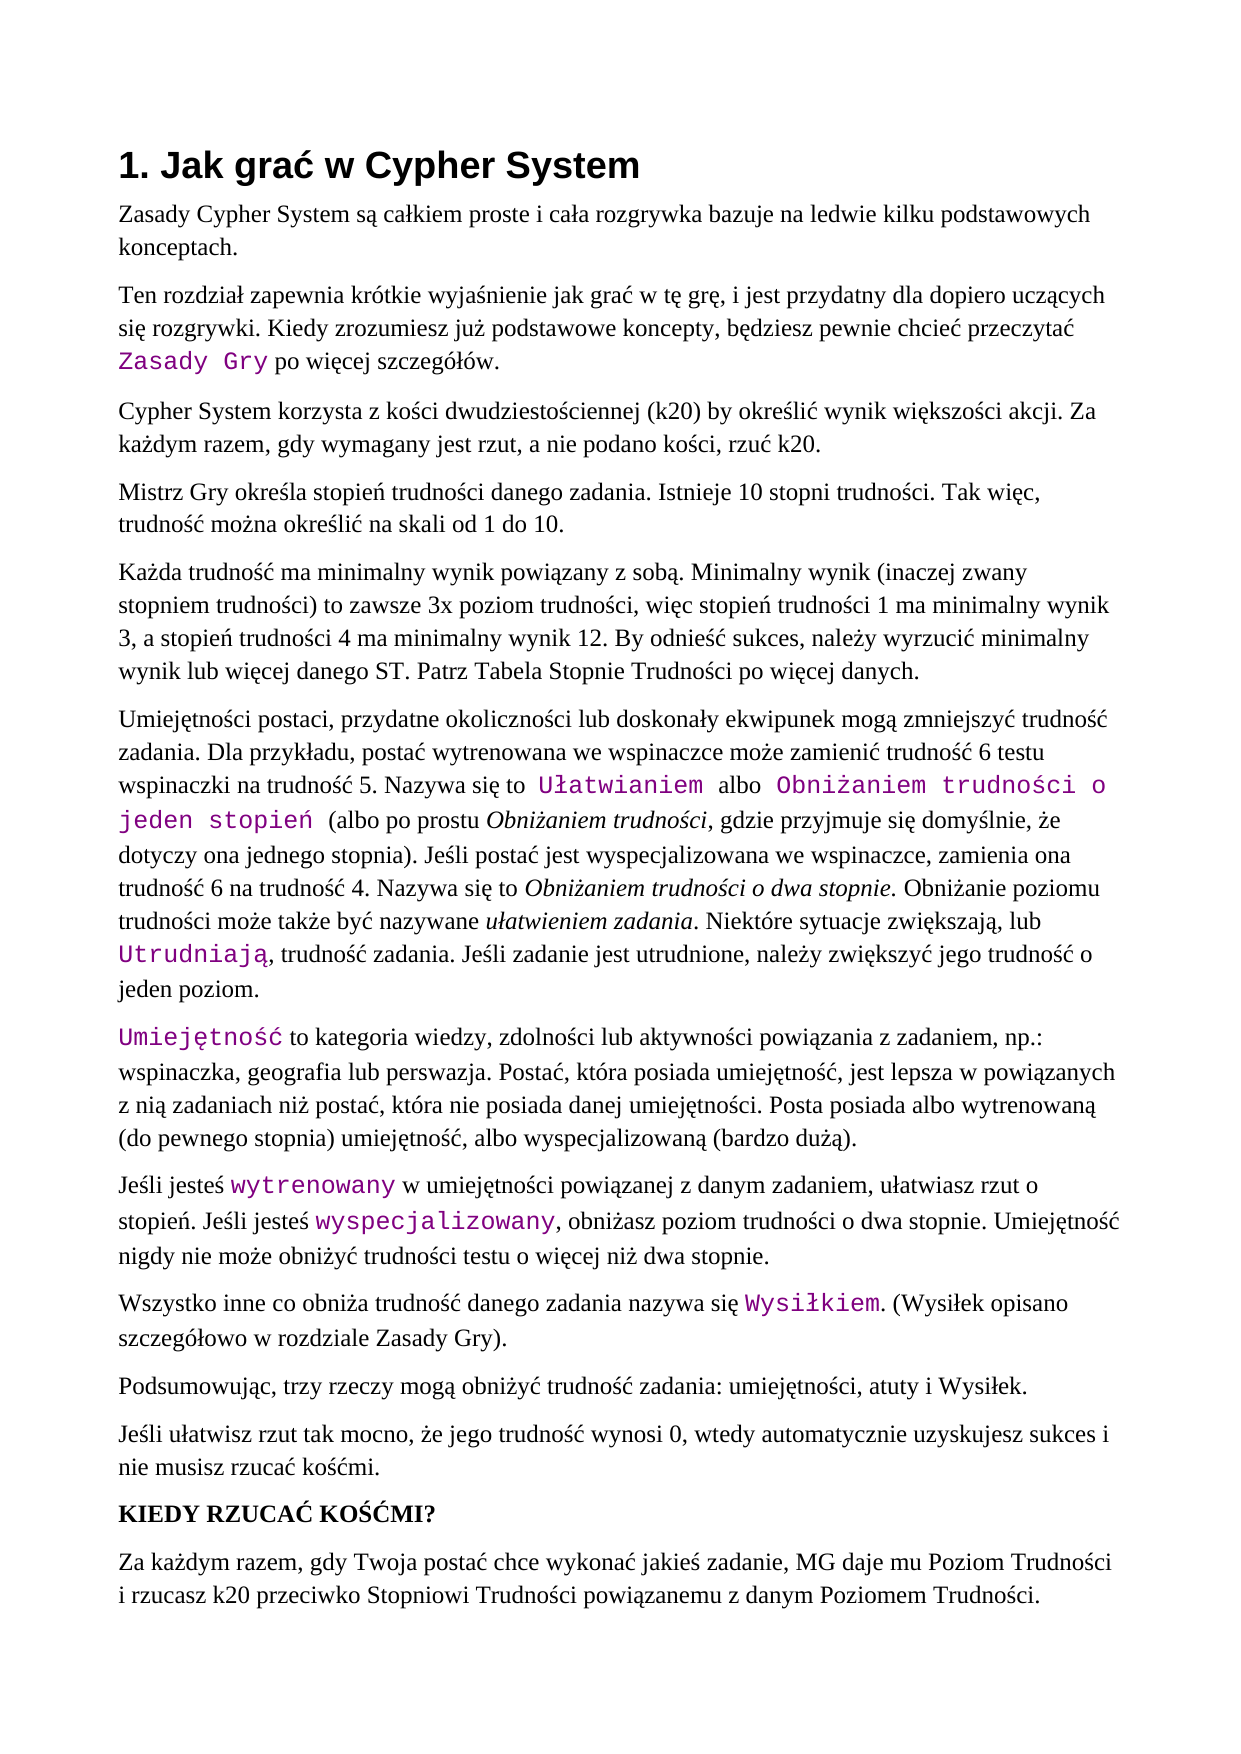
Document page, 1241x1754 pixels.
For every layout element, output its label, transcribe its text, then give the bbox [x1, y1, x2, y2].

text Jeśli ułatwisz rzut tak mocno, że jego trudność wynosi 0, wtedy automatycznie uzyskujesz sukces i nie musisz rzucać kośćmi. [118, 1419, 1122, 1481]
text Jeśli jesteś wytrenowany w umiejętności powiązanej z danym zadaniem, ułatwiasz rzut o stopień. Jeśli jesteś wyspecjalizowany, obniżasz poziom trudności o dwa stopnie. Umiejętność nigdy nie może obniżyć trudności testu o więcej niż dwa stopnie. [118, 1171, 1122, 1269]
text KIEDY RZUCAĆ KOŚĆMI? [118, 1499, 1122, 1528]
text Zasady Cypher System są całkiem proste i cała rozgrywka bazuje na ledwie kilku podstawowych konceptach. [118, 199, 1122, 261]
text Umiejętności postaci, przydatne okoliczności lub doskonały ekwipunek mogą zmniejszyć trudność zadania. Dla przykładu, postać wytrenowana we wspinaczce może zamienić trudność 6 testu wspinaczki na trudność 5. Nazywa się to Ułatwianiem albo Obniżaniem trudności o jeden stopień (albo po prostu Obniżaniem trudności, gdzie przyjmuje się domyślnie, że dotyczy ona jednego stopnia). Jeśli postać jest wyspecjalizowana we wspinaczce, zamienia ona trudność 6 na trudność 4. Nazywa się to Obniżaniem trudności o dwa stopnie. Obniżanie poziomu trudności może także być nazywane ułatwieniem zadania. Niektóre sytuacje zwiększają, lub Utrudniają, trudność zadania. Jeśli zadanie jest utrudnione, należy zwiększyć jego trudność o jeden poziom. [118, 704, 1122, 1003]
text Wszystko inne co obniża trudność danego zadania nazywa się Wysiłkiem. (Wysiłek opisano szczegółowo w rozdziale Zasady Gry). [118, 1288, 1122, 1352]
text Za każdym razem, gdy Twoja postać chce wykonać jakieś zadanie, MG daje mu Poziom Trudności i rzucasz k20 przeciwko Stopniowi Trudności powiązanemu z danym Poziomem Trudności. [118, 1547, 1122, 1609]
subtitle 1. Jak grać w Cypher System [118, 143, 1122, 187]
text Cypher System korzysta z kości dwudziestościennej (k20) by określić wynik większości akcji. Za każdym razem, gdy wymagany jest rzut, a nie podano kości, rzuć k20. [118, 396, 1122, 458]
text Podsumowując, trzy rzeczy mogą obniżyć trudność zadania: umiejętności, atuty i Wysiłek. [118, 1371, 1122, 1400]
text Ten rozdział zapewnia krótkie wyjaśnienie jak grać w tę grę, i jest przydatny dla dopiero uczących się rozgrywki. Kiedy zrozumiesz już podstawowe koncepty, będziesz pewnie chcieć przeczytać Zasady Gry po więcej szczegółów. [118, 280, 1122, 377]
text Każda trudność ma minimalny wynik powiązany z sobą. Minimalny wynik (inaczej zwany stopniem trudności) to zawsze 3x poziom trudności, więc stopień trudności 1 ma minimalny wynik 3, a stopień trudności 4 ma minimalny wynik 12. By odnieść sukces, należy wyrzucić minimalny wynik lub więcej danego ST. Patrz Tabela Stopnie Trudności po więcej danych. [118, 557, 1122, 685]
text Umiejętność to kategoria wiedzy, zdolności lub aktywności powiązania z zadaniem, np.: wspinaczka, geografia lub perswazja. Postać, która posiada umiejętność, jest lepsza w powiązanych z nią zadaniach niż postać, która nie posiada danej umiejętności. Posta posiada albo wytrenowaną (do pewnego stopnia) umiejętność, albo wyspecjalizowaną (bardzo dużą). [118, 1022, 1122, 1152]
text Mistrz Gry określa stopień trudności danego zadania. Istnieje 10 stopni trudności. Tak więc, trudność można określić na skali od 1 do 10. [118, 477, 1122, 538]
